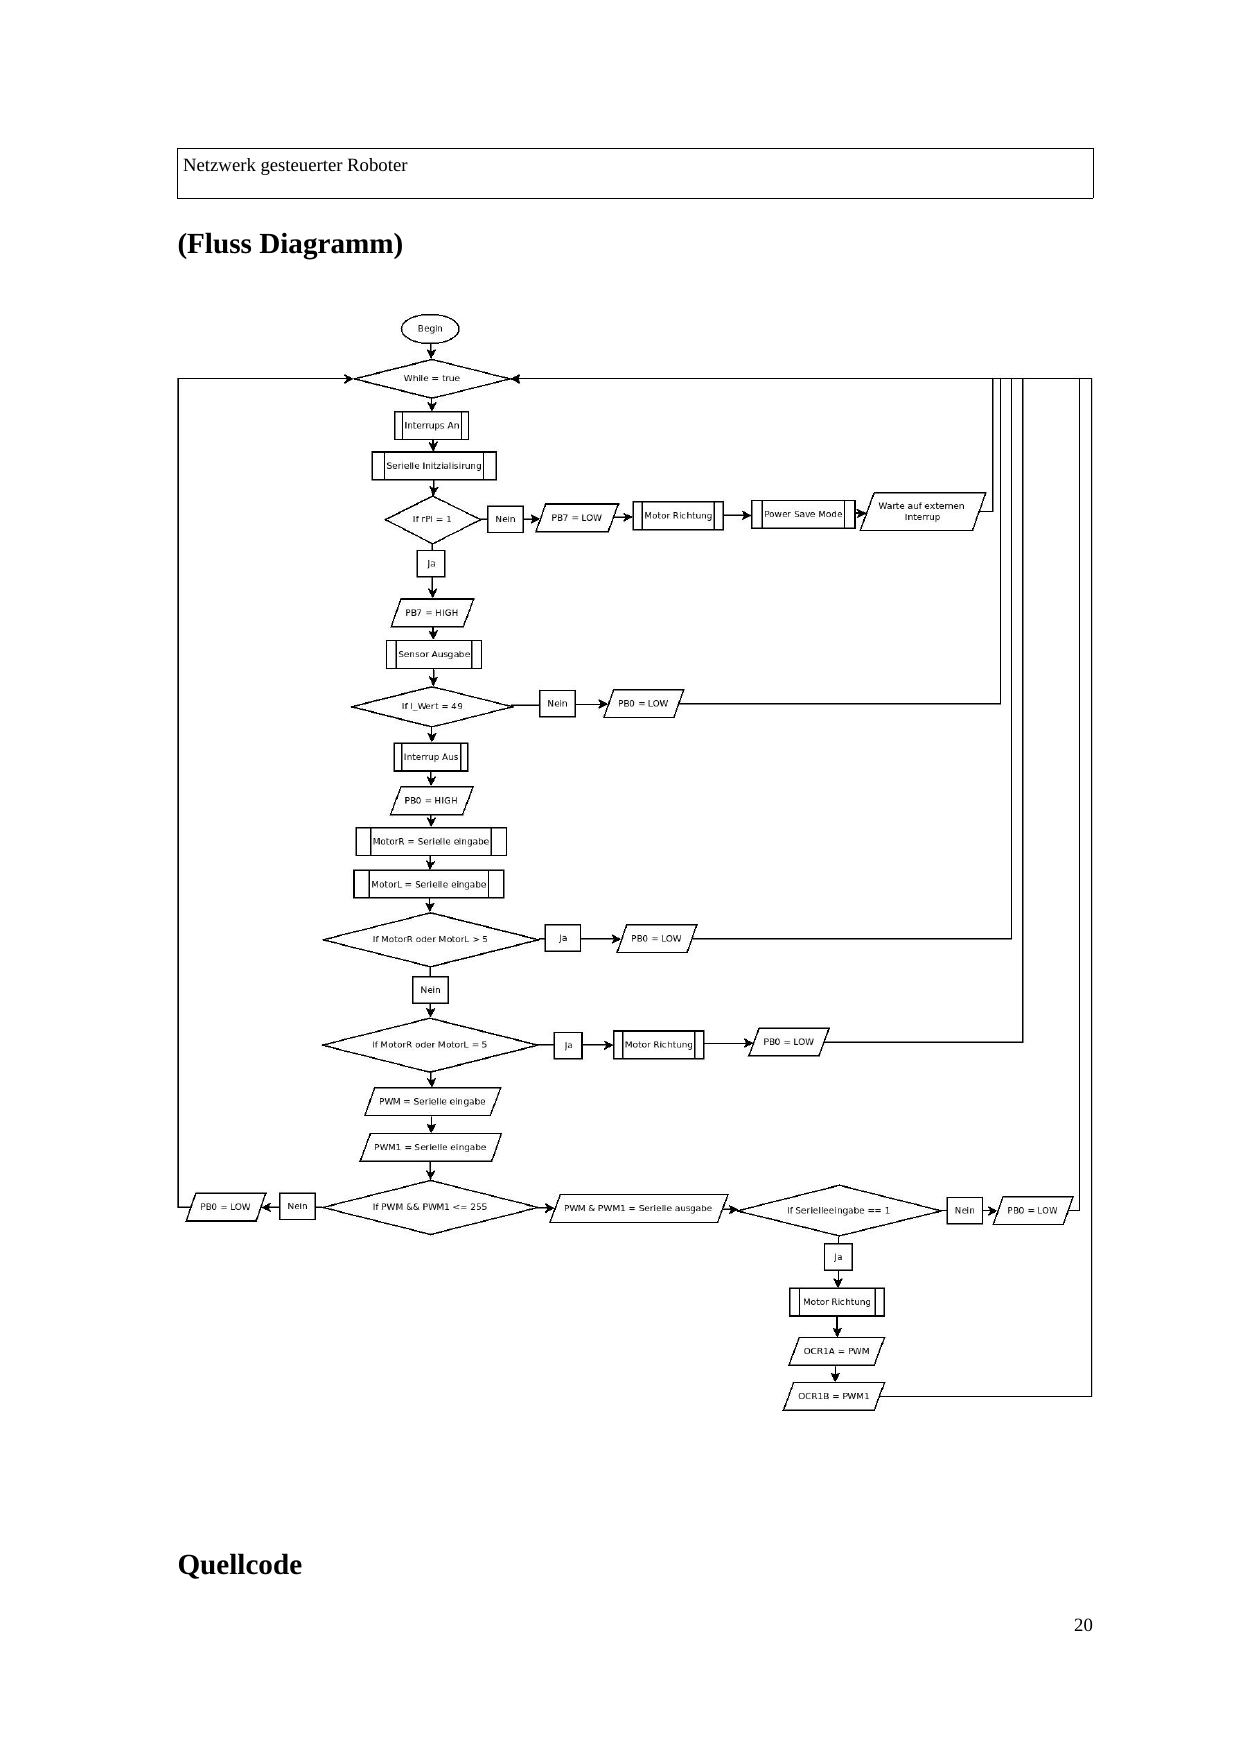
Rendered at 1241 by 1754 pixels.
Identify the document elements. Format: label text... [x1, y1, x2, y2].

picture [177, 313, 1093, 1412]
text Quellcode [177, 1547, 1093, 1581]
text (Fluss Diagramm) [177, 226, 1093, 260]
